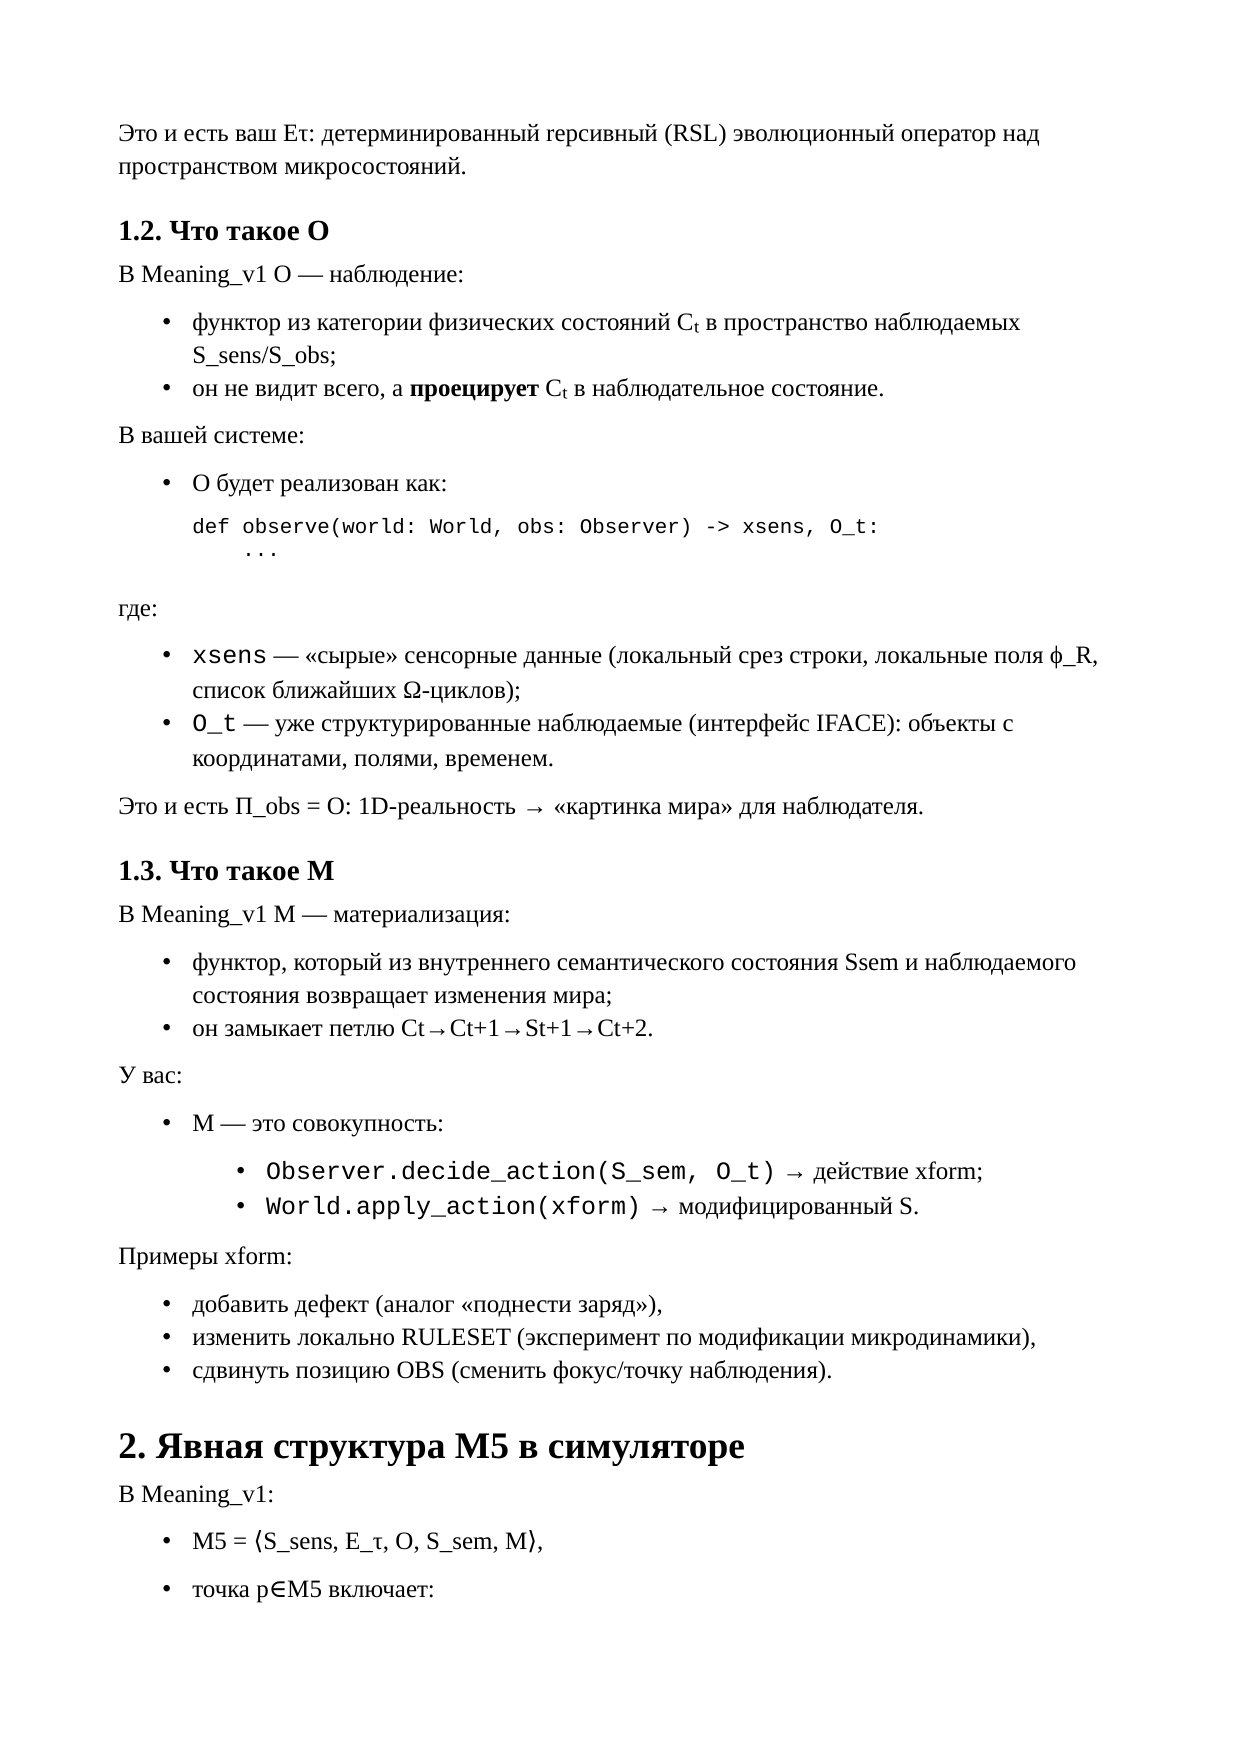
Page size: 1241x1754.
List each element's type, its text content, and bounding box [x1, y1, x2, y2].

list ... [162, 539, 1122, 563]
list точка p∈M5 включает: [162, 1574, 1122, 1603]
list добавить дефект (аналог «поднести заряд»), [162, 1289, 1122, 1317]
subtitle 2. Явная структура M5 в симуляторе [118, 1423, 1122, 1466]
list он не видит всего, а проецирует Cₜ в наблюдательное состояние. [162, 373, 1122, 402]
text У вас: [118, 1061, 1122, 1089]
list Observer.decide_action(S_sem, O_t) → действие xform; [236, 1156, 1122, 1187]
text В Meaning_v1: [118, 1479, 1122, 1508]
text В Meaning_v1 M — материализация: [118, 899, 1122, 928]
subtitle 1.2. Что такое O [118, 213, 1122, 247]
text где: [118, 593, 1122, 621]
list O_t — уже структурированные наблюдаемые (интерфейс IFACE): объекты с координатами, полями, временем. [162, 708, 1122, 772]
text Это и есть ваш Eτ: детерминированный rерсивный (RSL) эволюционный оператор над пространством микросостояний. [118, 118, 1122, 180]
text Примеры xform: [118, 1241, 1122, 1270]
list xsens — «сырые» сенсорные данные (локальный срез строки, локальные поля ϕ_R, список ближайших Ω‑циклов); [162, 640, 1122, 704]
list функтор, который из внутреннего семантического состояния Ssem и наблюдаемого состояния возвращает изменения мира; [162, 947, 1122, 1009]
list функтор из категории физических состояний Cₜ в пространство наблюдаемых S_sens/S_obs; [162, 307, 1122, 369]
subtitle 1.3. Что такое M [118, 853, 1122, 887]
text В Meaning_v1 O — наблюдение: [118, 259, 1122, 288]
text Это и есть Π_obs = O: 1D‑реальность → «картинка мира» для наблюдателя. [118, 791, 1122, 820]
list def observe(world: World, obs: Observer) -> xsens, O_t: [162, 516, 1122, 539]
text В вашей системе: [118, 421, 1122, 449]
list World.apply_action(xform) → модифицированный S. [236, 1191, 1122, 1222]
list M — это совокупность: [162, 1108, 1122, 1137]
list изменить локально RULESET (эксперимент по модификации микродинамики), [162, 1322, 1122, 1351]
list M5 = ⟨S_sens, E_τ, O, S_sem, M⟩, [162, 1526, 1122, 1555]
list он замыкает петлю Ct→Ct+1→St+1→Ct+2. [162, 1013, 1122, 1042]
list O будет реализован как: [162, 468, 1122, 497]
list сдвинуть позицию OBS (сменить фокус/точку наблюдения). [162, 1355, 1122, 1383]
